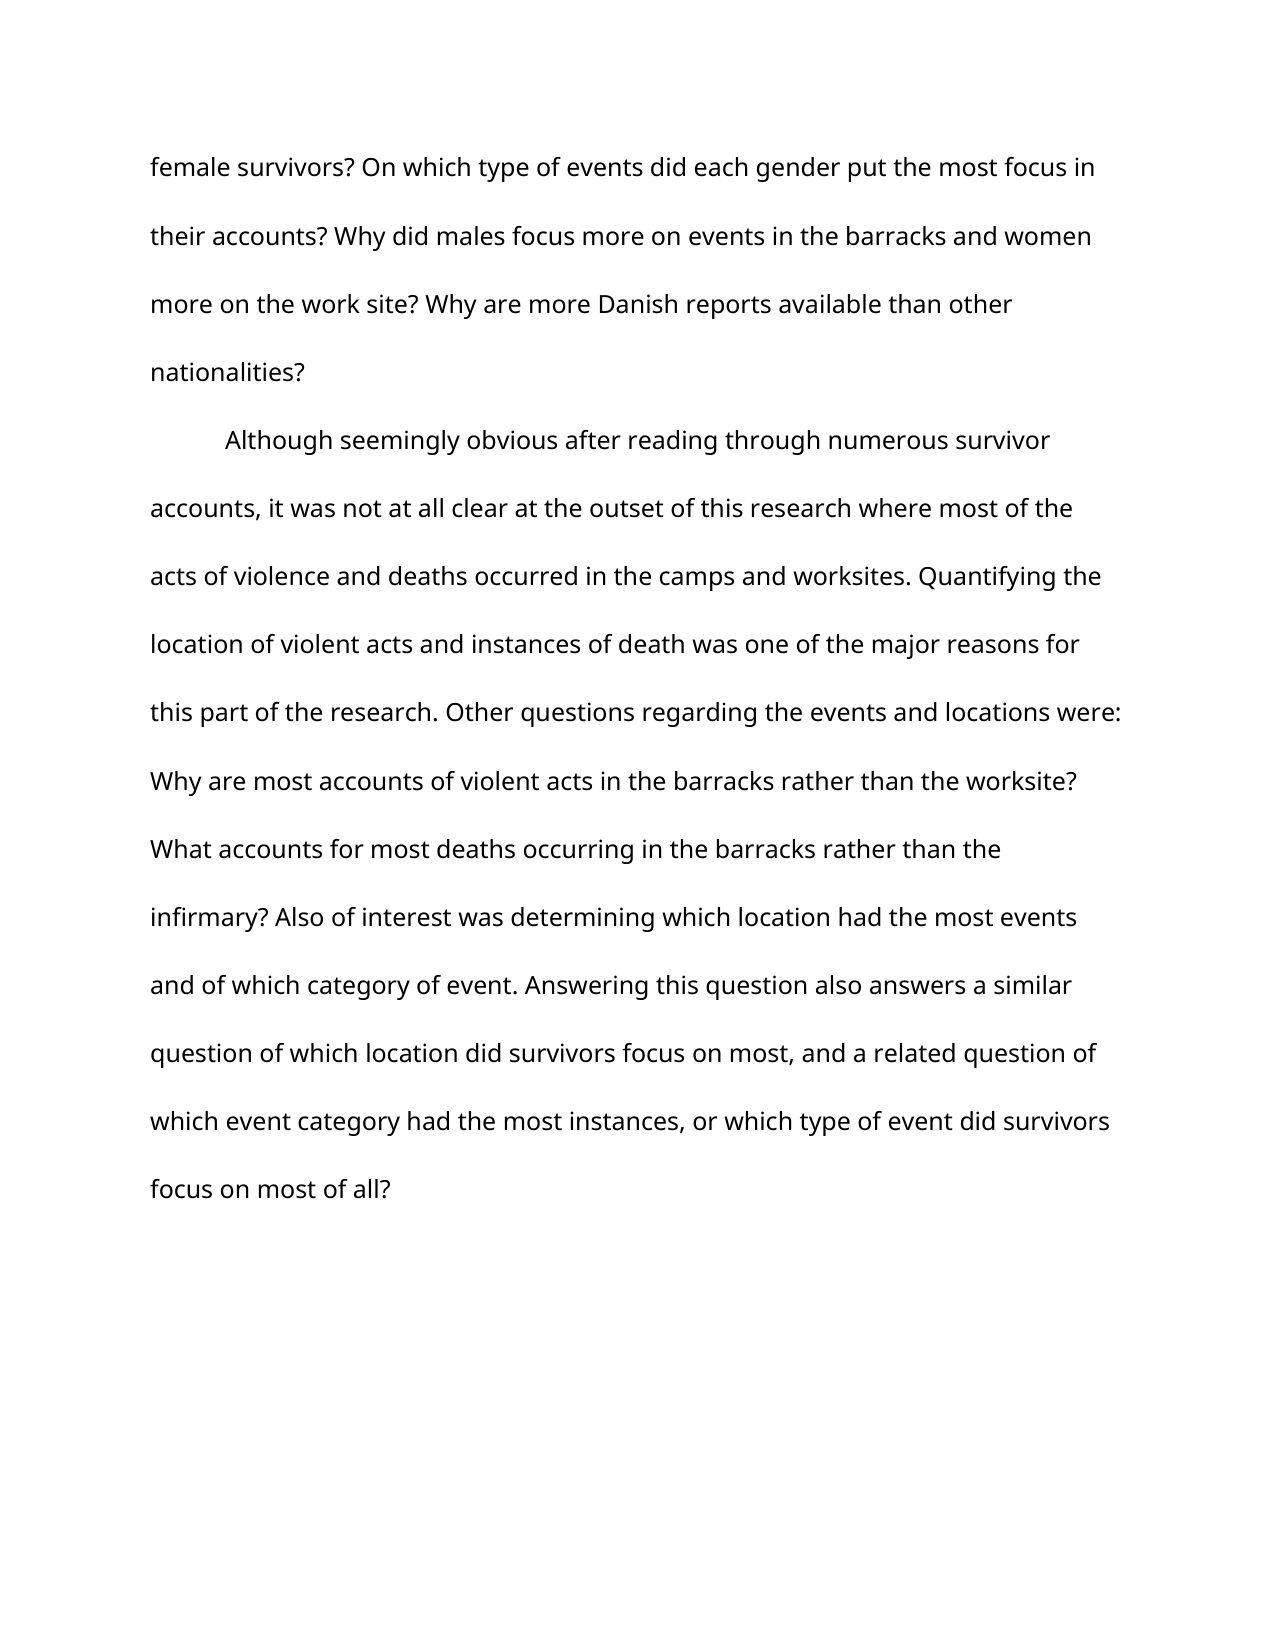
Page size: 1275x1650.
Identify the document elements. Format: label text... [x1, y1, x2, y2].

text Although seemingly obvious after reading through numerous survivor accounts, it was not at all clear at the outset of this research where most of the acts of violence and deaths occurred in the camps and worksites. Quantifying the location of violent acts and instances of death was one of the major reasons for this part of the research. Other questions regarding the events and locations were: Why are most accounts of violent acts in the barracks rather than the worksite? What accounts for most deaths occurring in the barracks rather than the infirmary? Also of interest was determining which location had the most events and of which category of event. Answering this question also answers a similar question of which location did survivors focus on most, and a related question of which event category had the most instances, or which type of event did survivors focus on most of all? [150, 422, 1125, 1206]
text female survivors? On which type of events did each gender put the most focus in their accounts? Why did males focus more on events in the barracks and women more on the work site? Why are more Danish reports available than other nationalities? [150, 150, 1125, 388]
